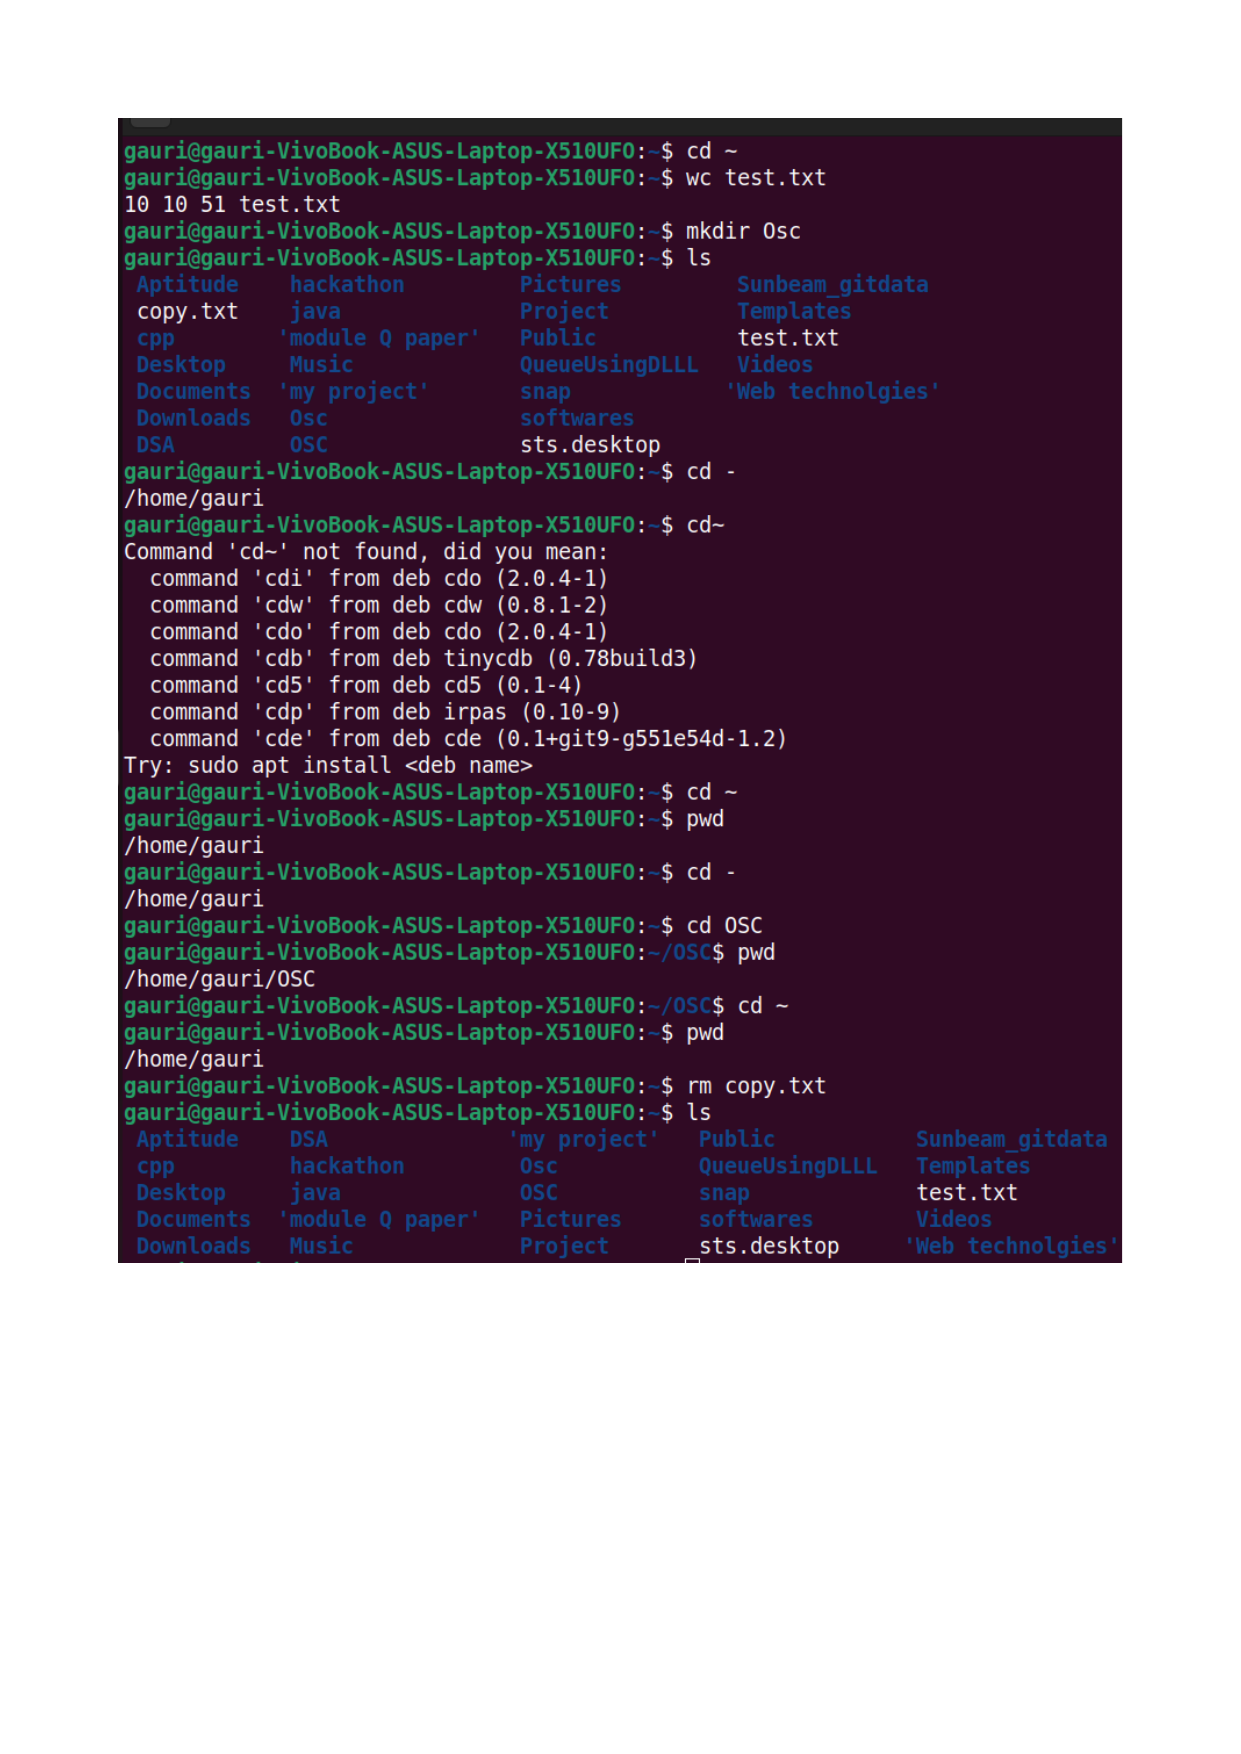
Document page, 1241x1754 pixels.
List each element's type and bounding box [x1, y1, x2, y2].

picture [118, 118, 1123, 1263]
